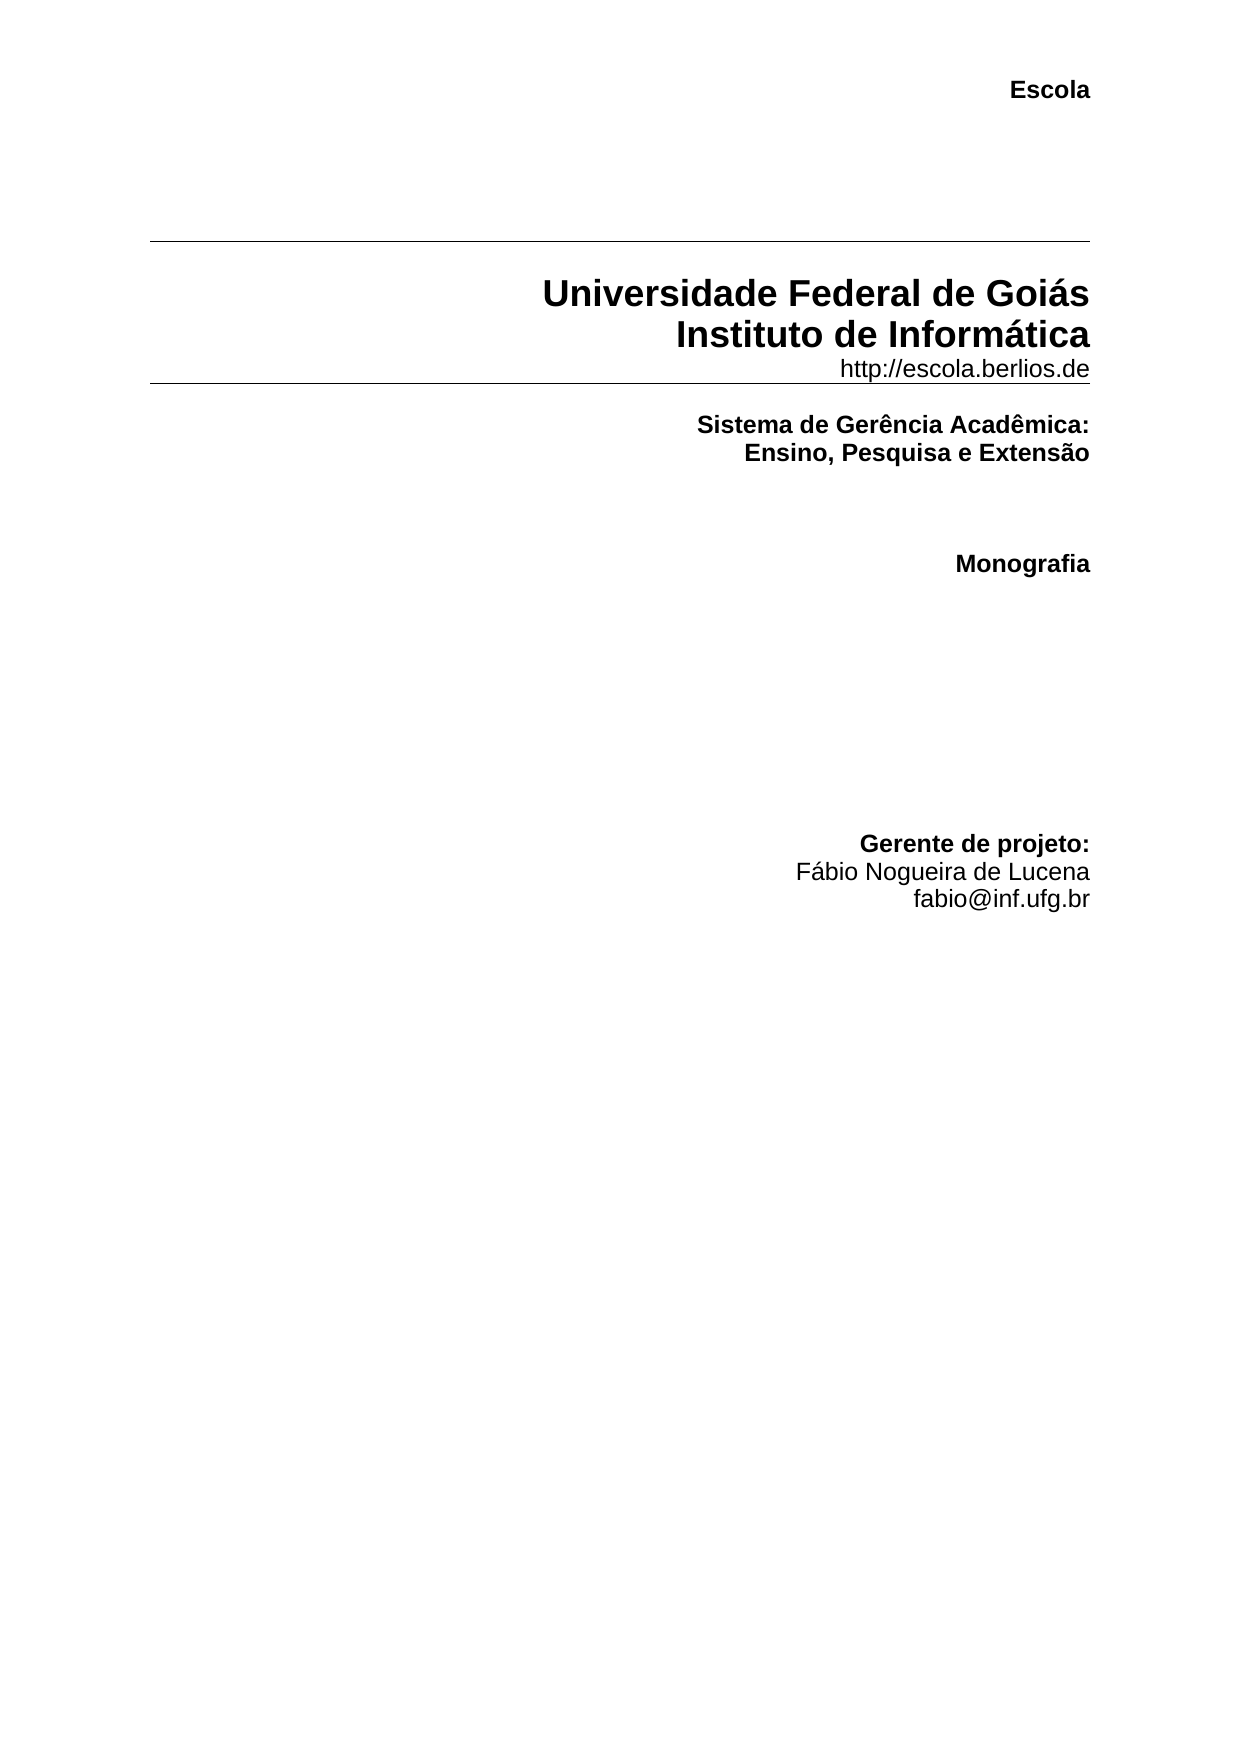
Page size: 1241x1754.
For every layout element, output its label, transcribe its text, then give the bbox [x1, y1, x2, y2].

title http://escola.berlios.de Sistema de Gerência Acadêmica: Ensino, Pesquisa e Extensão [150, 384, 1090, 466]
text Gerente de projeto: [150, 829, 1090, 857]
title Monografia [150, 550, 1090, 578]
text Fábio Nogueira de Lucena fabio@inf.ufg.br [150, 857, 1090, 941]
